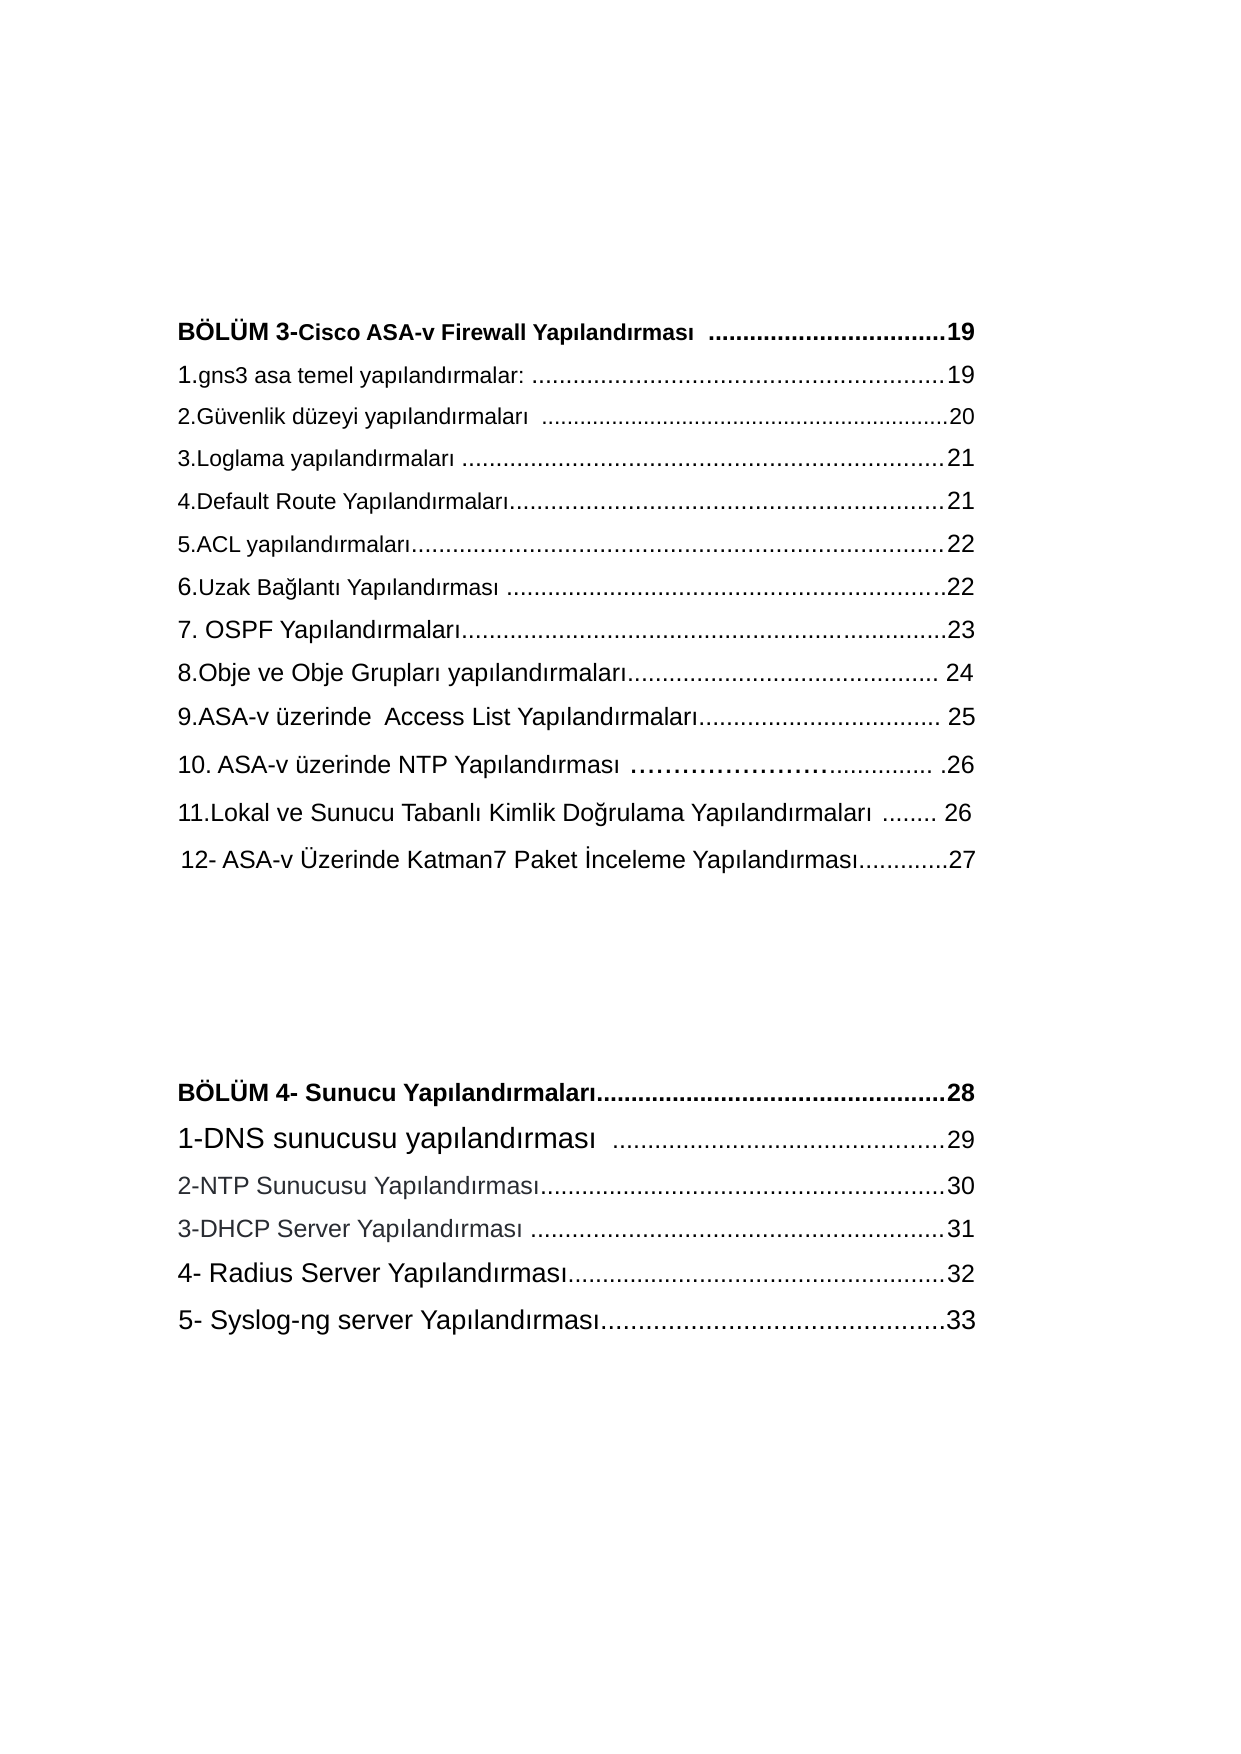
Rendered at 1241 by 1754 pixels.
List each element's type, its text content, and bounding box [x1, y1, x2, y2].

text 2-NTP Sunucusu Yapılandırması 30 [118, 1171, 1122, 1200]
text BÖLÜM 3-Cisco ASA-v Firewall Yapılandırması 19 [118, 317, 1122, 346]
text 10. ASA-v üzerinde NTP Yapılandırması ...................................... .26 [118, 744, 1122, 781]
text 4- Radius Server Yapılandırması 32 [118, 1257, 1122, 1288]
text BÖLÜM 4- Sunucu Yapılandırmaları 28 [118, 1078, 1122, 1106]
text 3-DHCP Server Yapılandırması 31 [118, 1214, 1122, 1243]
text 5.ACL yapılandırmaları 22 [118, 529, 1122, 558]
text 5- Syslog-ng server Yapılandırması..............................................33 [118, 1304, 1122, 1335]
text 7. OSPF Yapılandırmaları......................................................................23 [118, 615, 1122, 644]
text 4.Default Route Yapılandırmaları 21 [118, 486, 1122, 514]
text 9.ASA-v üzerinde Access List Yapılandırmaları................................... 25 [118, 701, 1122, 730]
text 1-DNS sunucusu yapılandırması 29 [118, 1121, 1122, 1154]
text 1.gns3 asa temel yapılandırmalar: 19 [118, 360, 1122, 389]
text 8.Obje ve Obje Grupları yapılandırmaları............................................. 24 [118, 658, 1122, 687]
text 2.Güvenlik düzeyi yapılandırmaları 20 [118, 403, 1122, 429]
text 6.Uzak Bağlantı Yapılandırması ..22 [118, 572, 1122, 601]
text 11.Lokal ve Sunucu Tabanlı Kimlik Doğrulama Yapılandırmaları ........ 26 [118, 798, 1122, 827]
text 12- ASA-v Üzerinde Katman7 Paket İnceleme Yapılandırması.............27 [118, 845, 1122, 874]
text 3.Loglama yapılandırmaları 21 [118, 443, 1122, 471]
